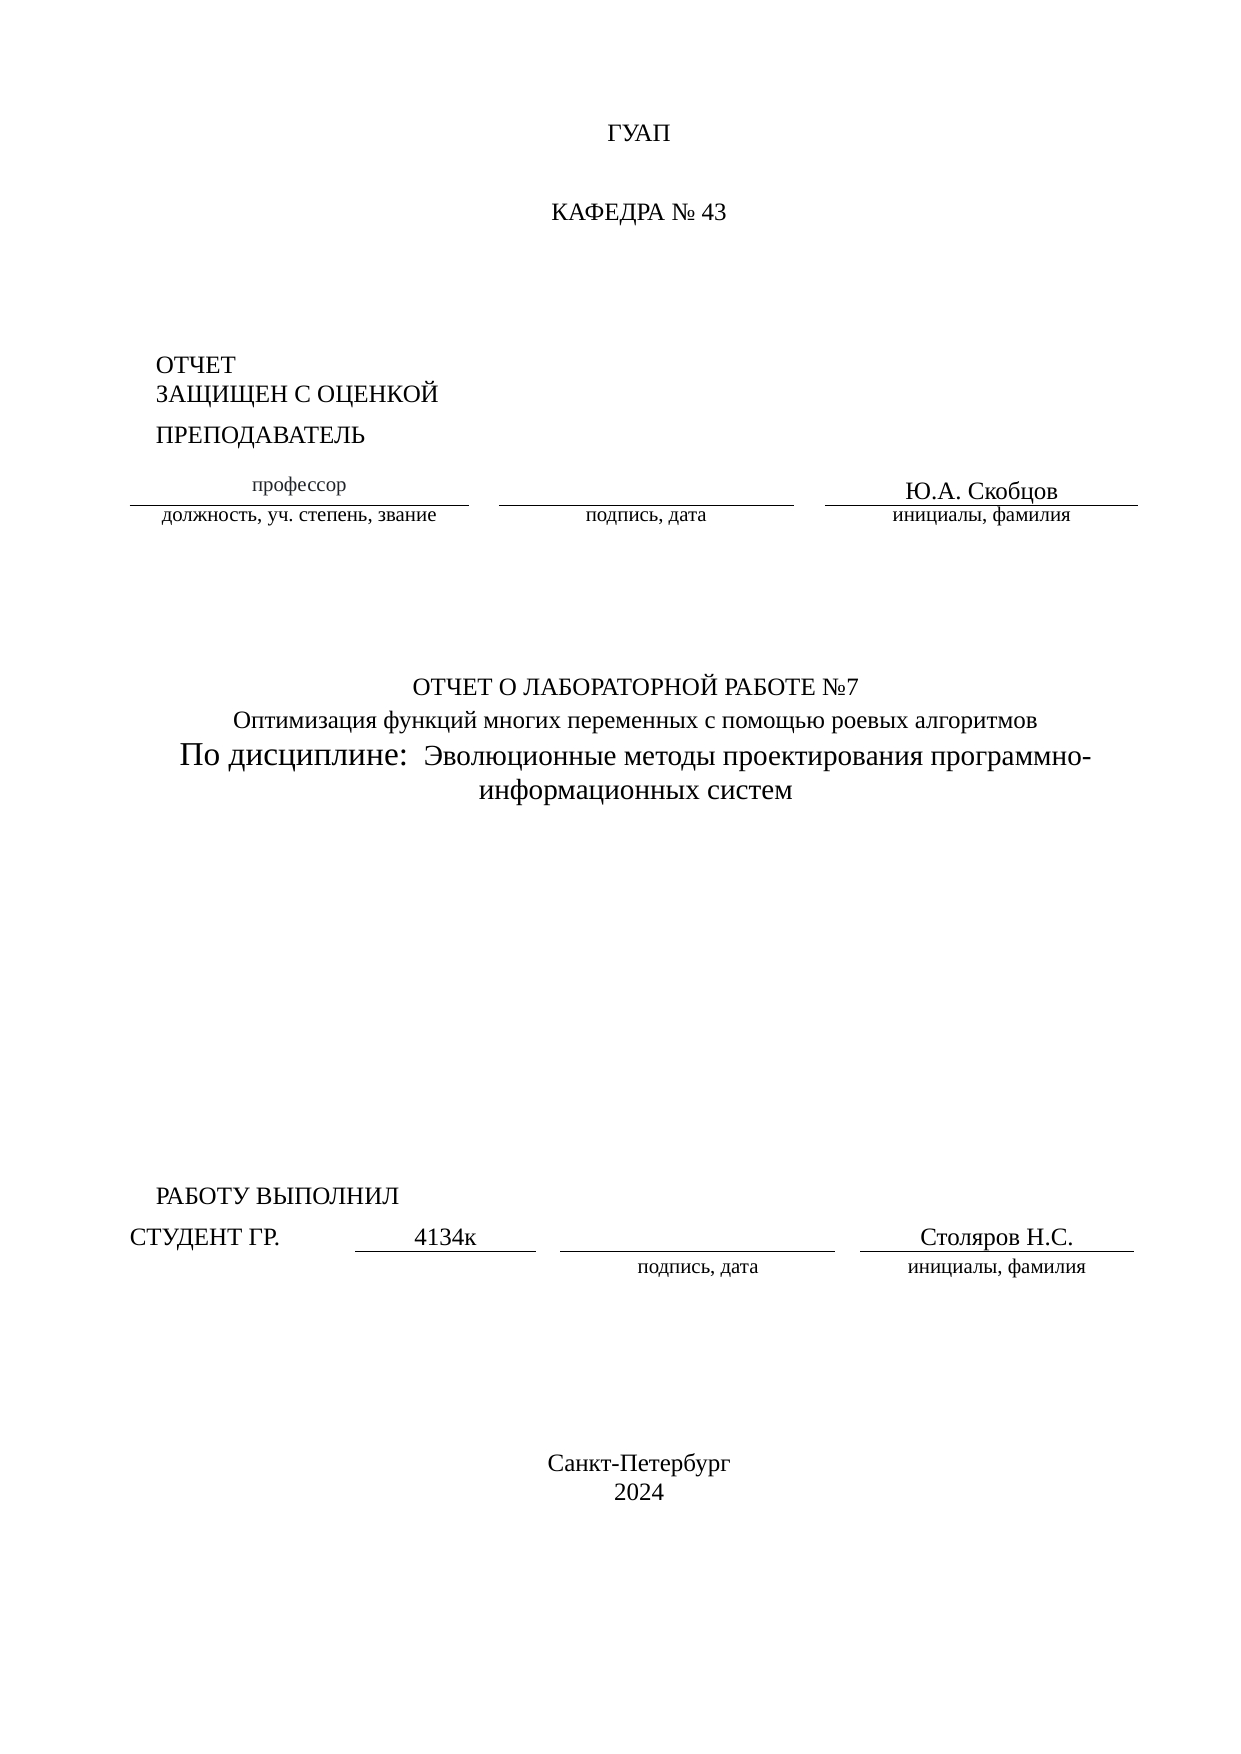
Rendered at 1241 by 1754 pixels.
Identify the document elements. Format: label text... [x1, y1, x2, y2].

table_header [560, 1210, 835, 1251]
table_cell должность, уч. степень, звание [130, 506, 468, 525]
text 2024 [118, 1477, 1122, 1535]
table_cell инициалы, фамилия [860, 1252, 1133, 1281]
table_header ОТЧЕТ О ЛАБОРАТОРНОЙ РАБОТЕ №7 Оптимизация функций многих переменных с помощью роевых алгоритмов [138, 573, 1133, 734]
table_header [469, 464, 499, 505]
text КАФЕДРА № 43 [156, 197, 1122, 226]
table_cell [138, 977, 1133, 1006]
table_cell [355, 1252, 536, 1281]
table_cell [536, 1251, 560, 1281]
table_cell [138, 919, 1133, 977]
table_header [499, 464, 793, 505]
table_cell [835, 1251, 860, 1281]
text ГУАП [156, 118, 1122, 147]
text Санкт-Петербург [156, 1448, 1122, 1477]
text ПРЕПОДАВАТЕЛЬ [156, 421, 1122, 449]
table_cell подпись, дата [499, 506, 793, 525]
table_header [536, 1210, 560, 1251]
table_cell [469, 505, 499, 525]
table_cell инициалы, фамилия [825, 506, 1138, 525]
text РАБОТУ ВЫПОЛНИЛ [156, 1181, 1122, 1210]
table_header Столяров Н.С. [860, 1210, 1133, 1251]
table_header 4134к [355, 1210, 536, 1251]
table_header СТУДЕНТ ГР. [130, 1210, 355, 1251]
table_header [794, 464, 825, 505]
table_cell [130, 1251, 355, 1281]
table_header [835, 1210, 860, 1251]
table_header Ю.А. Скобцов [825, 464, 1138, 505]
table_cell [794, 505, 825, 525]
table_header профессор [130, 464, 468, 505]
table_cell подпись, дата [560, 1252, 835, 1281]
text ОТЧЕТ ЗАЩИЩЕН С ОЦЕНКОЙ [156, 351, 1122, 408]
table_cell По дисциплине: Эволюционные методы проектирования программно-информационных систем [138, 734, 1133, 919]
